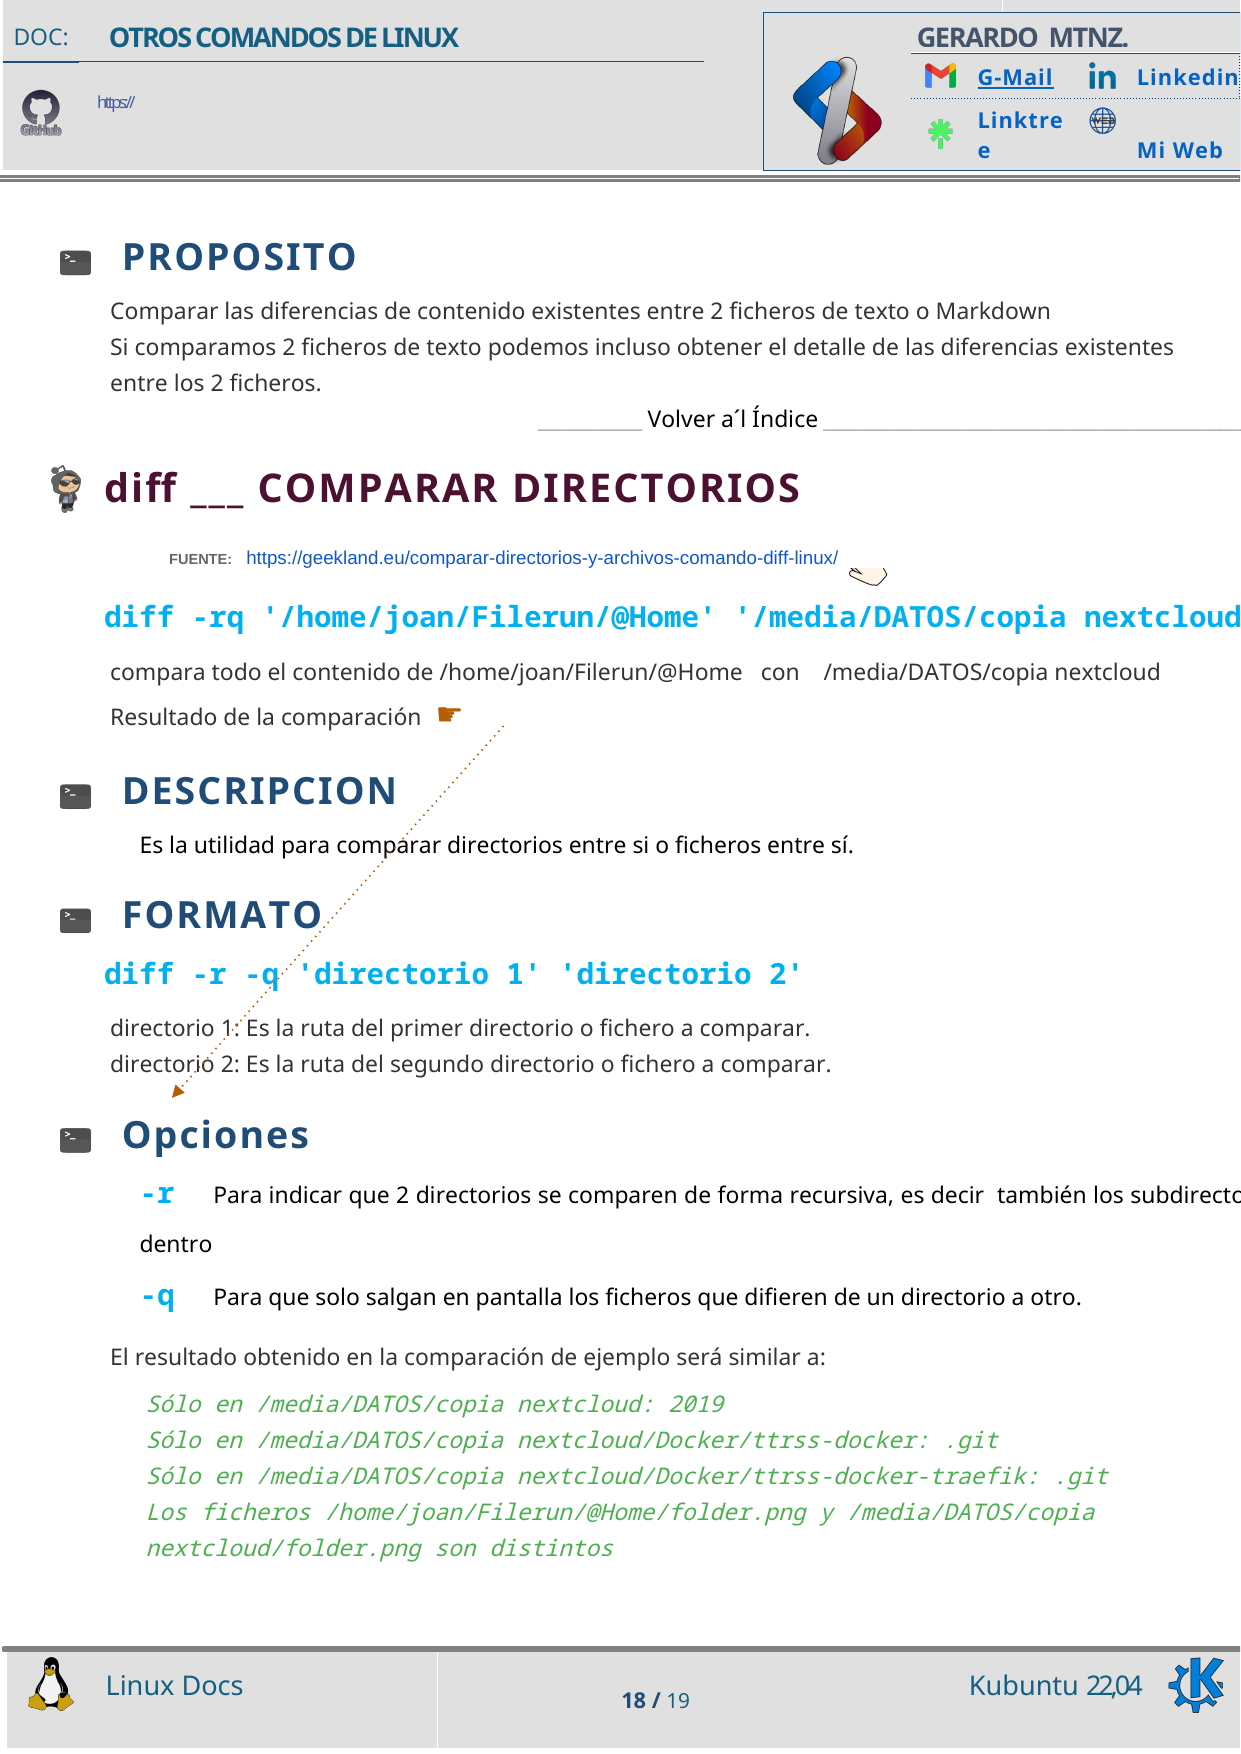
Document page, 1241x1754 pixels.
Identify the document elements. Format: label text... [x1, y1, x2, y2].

text __________ Volver a´l Índice __________________________________________ [139, 403, 1240, 434]
text Es la utilidad para comparar directorios entre si o ficheros entre sí. [139, 829, 1240, 860]
text El resultado obtenido en la comparación de ejemplo será similar a: [110, 1341, 1240, 1372]
text Sólo en /media/DATOS/copia nextcloud/Docker/ttrss-docker: .git [145, 1424, 1240, 1455]
text directorio 1: Es la ruta del primer directorio o fichero a comparar. [110, 1012, 1240, 1044]
text Los ficheros /home/joan/Filerun/@Home/folder.png y /media/DATOS/copia nextcloud/folder.png son distintos [145, 1496, 1240, 1563]
text FUENTE: https://geekland.eu/comparar-directorios-y-archivos-comando-diff-linux/ [139, 547, 1240, 568]
picture [20, 1655, 80, 1715]
text -r Para indicar que 2 directorios se comparen de forma recursiva, es decir también los subdirectorios de dentro [139, 1172, 1240, 1259]
text Comparar las diferencias de contenido existentes entre 2 ficheros de texto o Markdown [110, 295, 1240, 326]
picture [12, 85, 70, 140]
subtitle Opciones [57, 1108, 1185, 1159]
subtitle FORMATO [57, 888, 1185, 939]
picture [833, 568, 890, 591]
text diff -r -q 'directorio 1' 'directorio 2' [104, 953, 1240, 993]
picture [51, 465, 81, 513]
picture [1086, 105, 1119, 137]
text Sólo en /media/DATOS/copia nextcloud: 2019 [145, 1388, 1240, 1419]
text directorio 2: Es la ruta del segundo directorio o fichero a comparar. [110, 1048, 1240, 1079]
text diff -rq '/home/joan/Filerun/@Home' '/media/DATOS/copia nextcloud' [104, 596, 1240, 636]
picture [1086, 59, 1119, 92]
picture [1166, 1655, 1226, 1715]
subtitle diff ___ COMPARAR DIRECTORIOS [51, 460, 1240, 514]
picture [783, 50, 891, 165]
picture [924, 59, 957, 92]
subtitle PROPOSITO [57, 230, 1185, 281]
text entre los 2 ficheros. [110, 367, 1240, 398]
subtitle DESCRIPCION [57, 764, 1185, 815]
text Sólo en /media/DATOS/copia nextcloud/Docker/ttrss-docker-traefik: .git [145, 1460, 1240, 1491]
text -q Para que solo salgan en pantalla los ficheros que difieren de un directorio a otro. [139, 1275, 1240, 1314]
picture [925, 119, 956, 150]
text compara todo el contenido de /home/joan/Filerun/@Home con /media/DATOS/copia nextcloud [110, 656, 1240, 687]
text Resultado de la comparación ☛ [110, 692, 1240, 734]
text Si comparamos 2 ficheros de texto podemos incluso obtener el detalle de las diferencias existentes [110, 331, 1240, 362]
